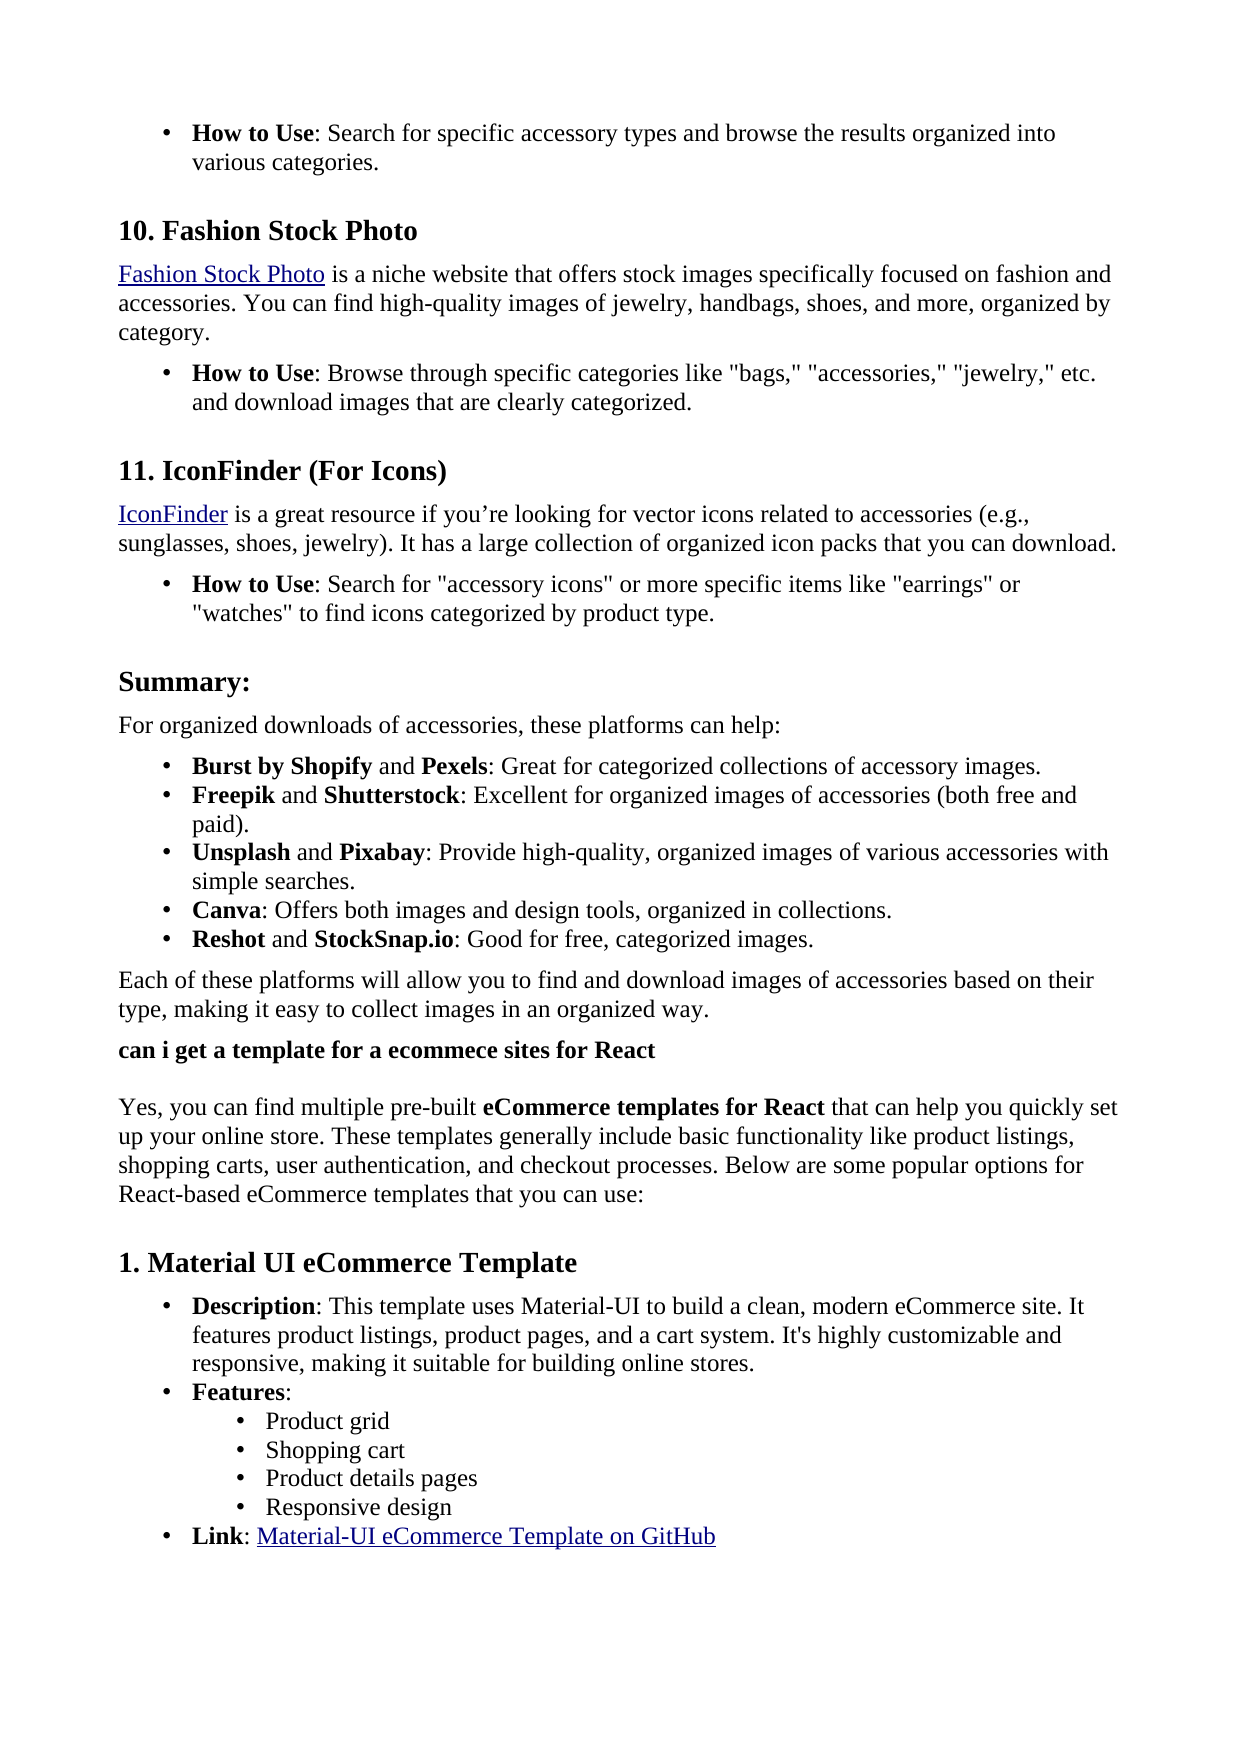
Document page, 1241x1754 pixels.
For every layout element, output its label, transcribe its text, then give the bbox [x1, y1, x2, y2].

list Reshot and StockSnap.io: Good for free, categorized images. [162, 924, 1122, 952]
subtitle 10. Fashion Stock Photo [118, 213, 1122, 247]
text IconFinder is a great resource if you’re looking for vector icons related to accessories (e.g., sunglasses, shoes, jewelry). It has a large collection of organized icon packs that you can download. [118, 499, 1122, 556]
text Fashion Stock Photo is a niche website that offers stock images specifically focused on fashion and accessories. You can find high-quality images of jewelry, handbags, shoes, and more, organized by category. [118, 259, 1122, 345]
list Freepik and Shutterstock: Excellent for organized images of accessories (both free and paid). [162, 780, 1122, 837]
list Unsplash and Pixabay: Provide high-quality, organized images of various accessories with simple searches. [162, 837, 1122, 895]
text For organized downloads of accessories, these platforms can help: [118, 710, 1122, 739]
list Responsive design [236, 1492, 1122, 1521]
list How to Use: Search for "accessory icons" or more specific items like "earrings" or "watches" to find icons categorized by product type. [162, 569, 1122, 626]
list Features: [162, 1377, 1122, 1406]
subtitle Summary: [118, 664, 1122, 697]
text can i get a template for a ecommece sites for React [118, 1035, 1122, 1064]
list How to Use: Browse through specific categories like "bags," "accessories," "jewelry," etc. and download images that are clearly categorized. [162, 358, 1122, 415]
text Each of these platforms will allow you to find and download images of accessories based on their type, making it easy to collect images in an organized way. [118, 965, 1122, 1022]
list Shopping cart [236, 1435, 1122, 1463]
list Canva: Offers both images and design tools, organized in collections. [162, 895, 1122, 924]
list Link: Material-UI eCommerce Template on GitHub [162, 1521, 1122, 1550]
subtitle 11. IconFinder (For Icons) [118, 453, 1122, 486]
text Yes, you can find multiple pre-built eCommerce templates for React that can help you quickly set up your online store. These templates generally include basic functionality like product listings, shopping carts, user authentication, and checkout processes. Below are some popular options for React-based eCommerce templates that you can use: [118, 1092, 1122, 1207]
list How to Use: Search for specific accessory types and browse the results organized into various categories. [162, 118, 1122, 176]
subtitle 1. Material UI eCommerce Template [118, 1245, 1122, 1278]
list Product details pages [236, 1463, 1122, 1492]
list Burst by Shopify and Pexels: Great for categorized collections of accessory images. [162, 751, 1122, 780]
list Product grid [236, 1406, 1122, 1435]
list Description: This template uses Material-UI to build a clean, modern eCommerce site. It features product listings, product pages, and a cart system. It's highly customizable and responsive, making it suitable for building online stores. [162, 1291, 1122, 1377]
